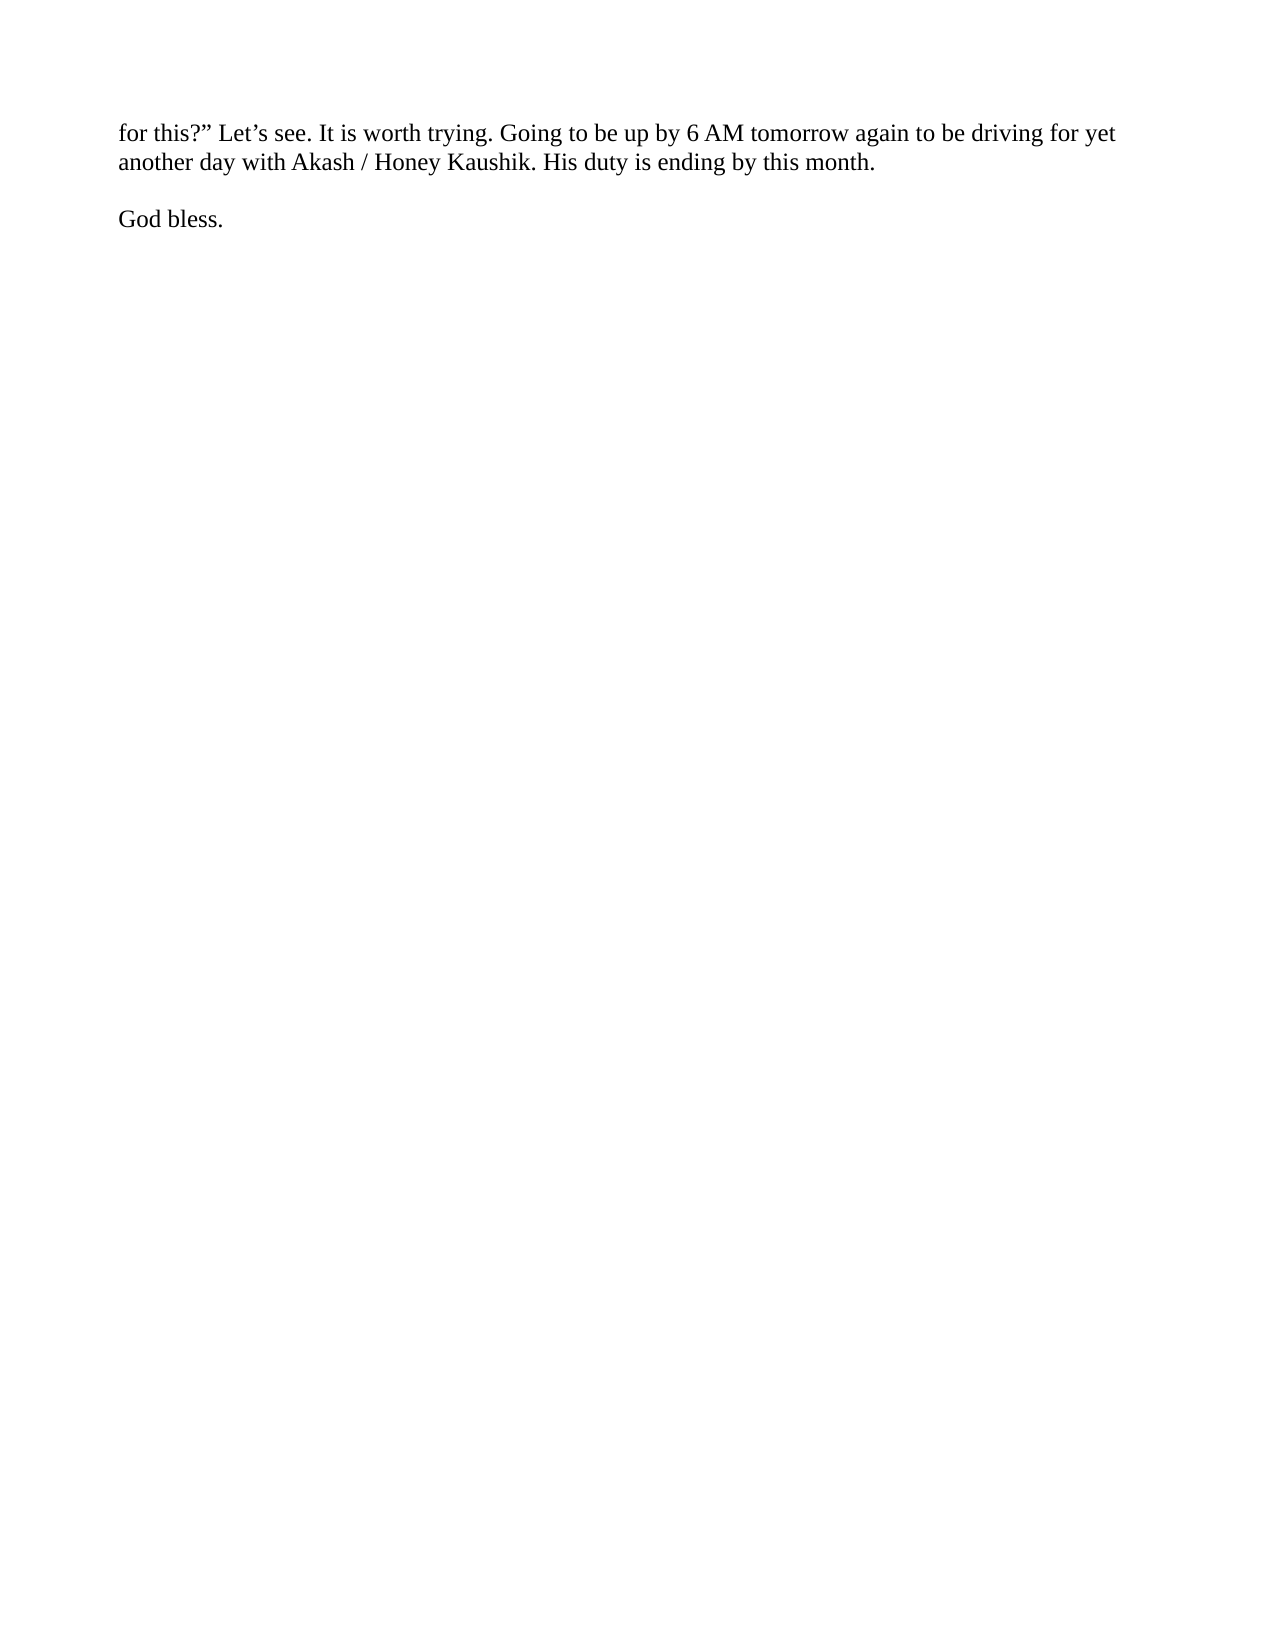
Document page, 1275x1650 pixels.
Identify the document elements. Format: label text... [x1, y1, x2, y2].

text God bless. [118, 204, 1157, 233]
text for this?” Let’s see. It is worth trying. Going to be up by 6 AM tomorrow again to be driving for yet another day with Akash / Honey Kaushik. His duty is ending by this month. [118, 118, 1157, 176]
